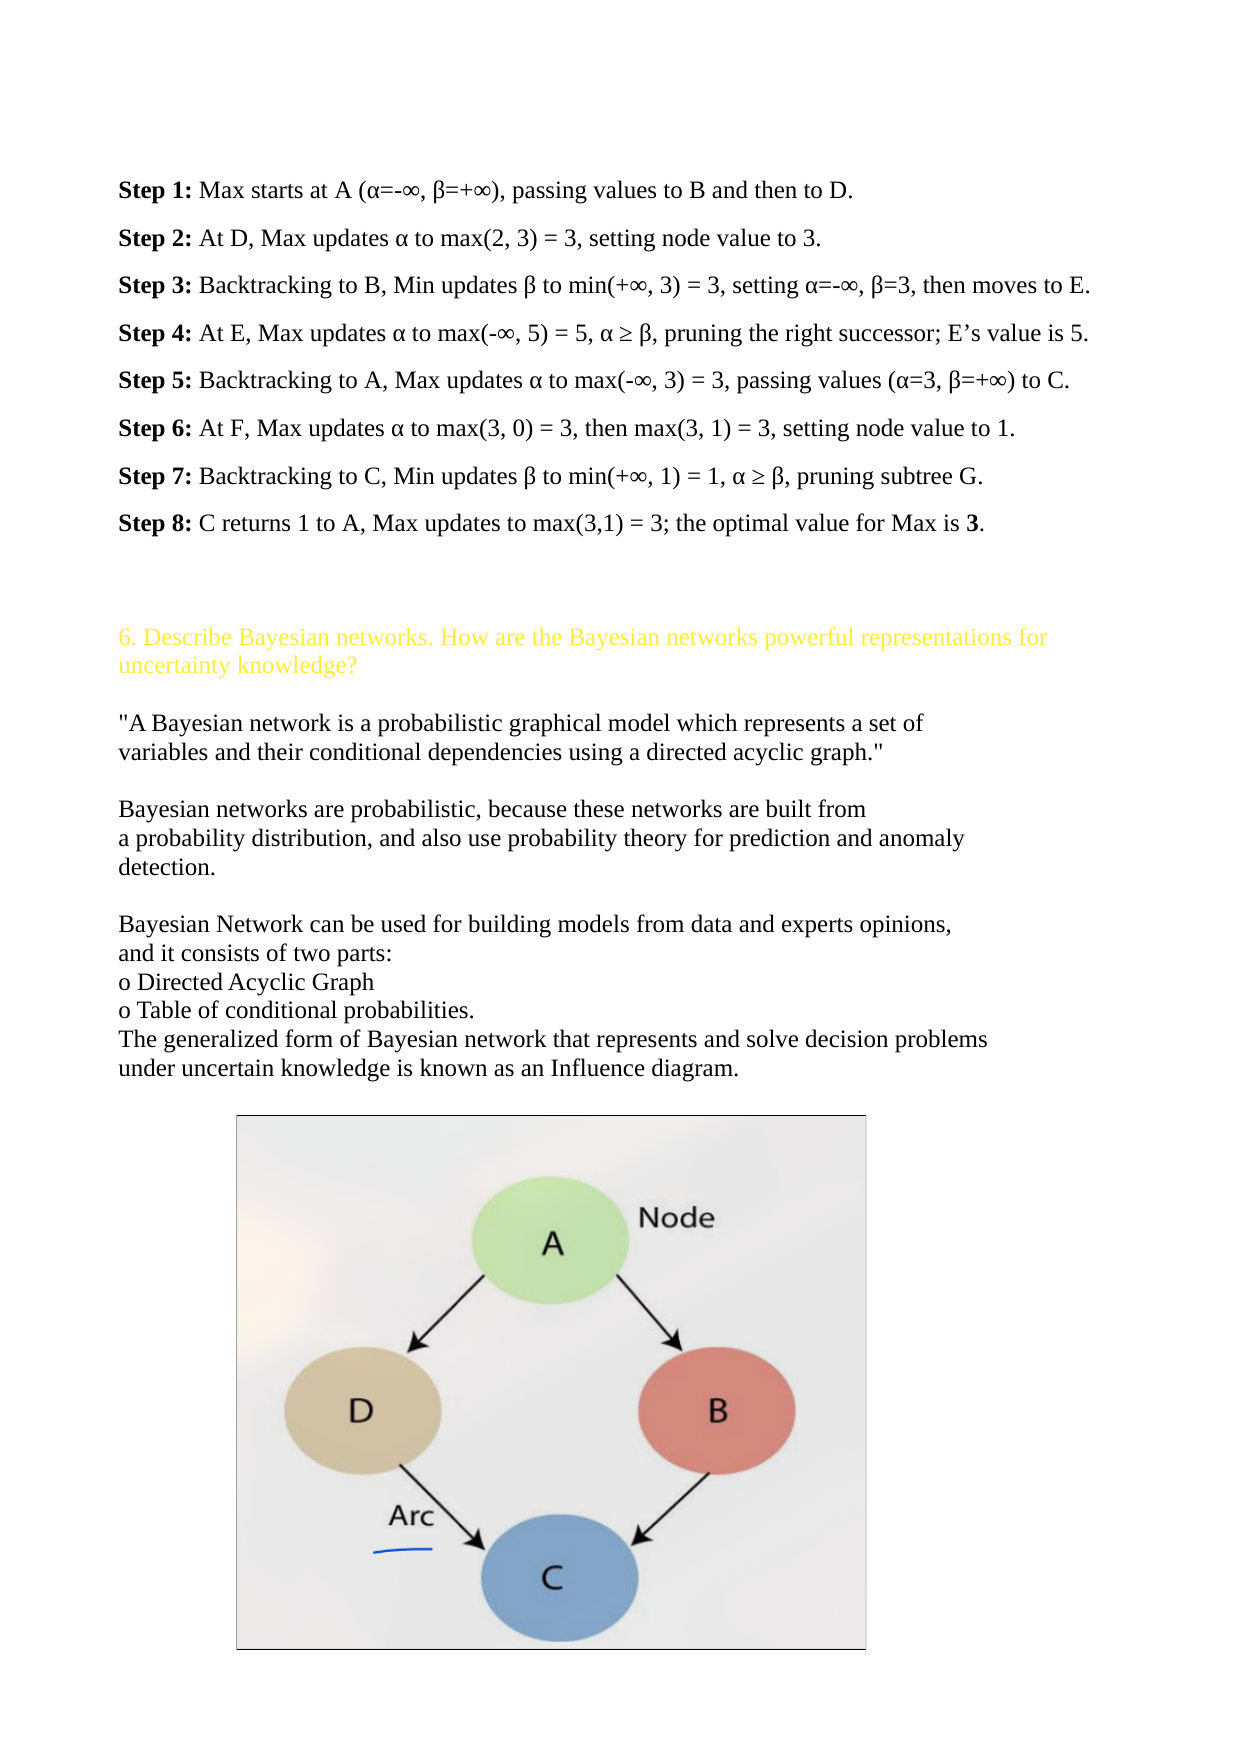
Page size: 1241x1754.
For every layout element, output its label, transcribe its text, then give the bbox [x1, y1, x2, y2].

text Bayesian Network can be used for building models from data and experts opinions, [118, 909, 1122, 938]
text The generalized form of Bayesian network that represents and solve decision problems [118, 1024, 1122, 1053]
text Step 6: At F, Max updates α to max(3, 0) = 3, then max(3, 1) = 3, setting node value to 1. [118, 413, 1122, 442]
text 6. Describe Bayesian networks. How are the Bayesian networks powerful representations for [118, 622, 1122, 650]
text and it consists of two parts: [118, 938, 1122, 967]
text Bayesian networks are probabilistic, because these networks are built from [118, 794, 1122, 823]
text Step 5: Backtracking to A, Max updates α to max(-∞, 3) = 3, passing values (α=3, β=+∞) to C. [118, 366, 1122, 394]
text o Table of conditional probabilities. [118, 995, 1122, 1024]
text "A Bayesian network is a probabilistic graphical model which represents a set of [118, 708, 1122, 737]
text Step 8: C returns 1 to A, Max updates to max(3,1) = 3; the optimal value for Max is 3. [118, 508, 1122, 537]
text Step 2: At D, Max updates α to max(2, 3) = 3, setting node value to 3. [118, 223, 1122, 251]
text Step 7: Backtracking to C, Min updates β to min(+∞, 1) = 1, α ≥ β, pruning subtree G. [118, 461, 1122, 489]
text uncertainty knowledge? [118, 650, 1122, 679]
text o Directed Acyclic Graph [118, 967, 1122, 995]
text Step 4: At E, Max updates α to max(-∞, 5) = 5, α ≥ β, pruning the right successor; E’s value is 5. [118, 318, 1122, 347]
text variables and their conditional dependencies using a directed acyclic graph." [118, 737, 1122, 765]
picture [236, 1115, 867, 1650]
text detection. [118, 852, 1122, 880]
text a probability distribution, and also use probability theory for prediction and anomaly [118, 823, 1122, 852]
text Step 1: Max starts at A (α=-∞, β=+∞), passing values to B and then to D. [118, 175, 1122, 204]
text under uncertain knowledge is known as an Influence diagram. [118, 1053, 1122, 1082]
text Step 3: Backtracking to B, Min updates β to min(+∞, 3) = 3, setting α=-∞, β=3, then moves to E. [118, 270, 1122, 299]
